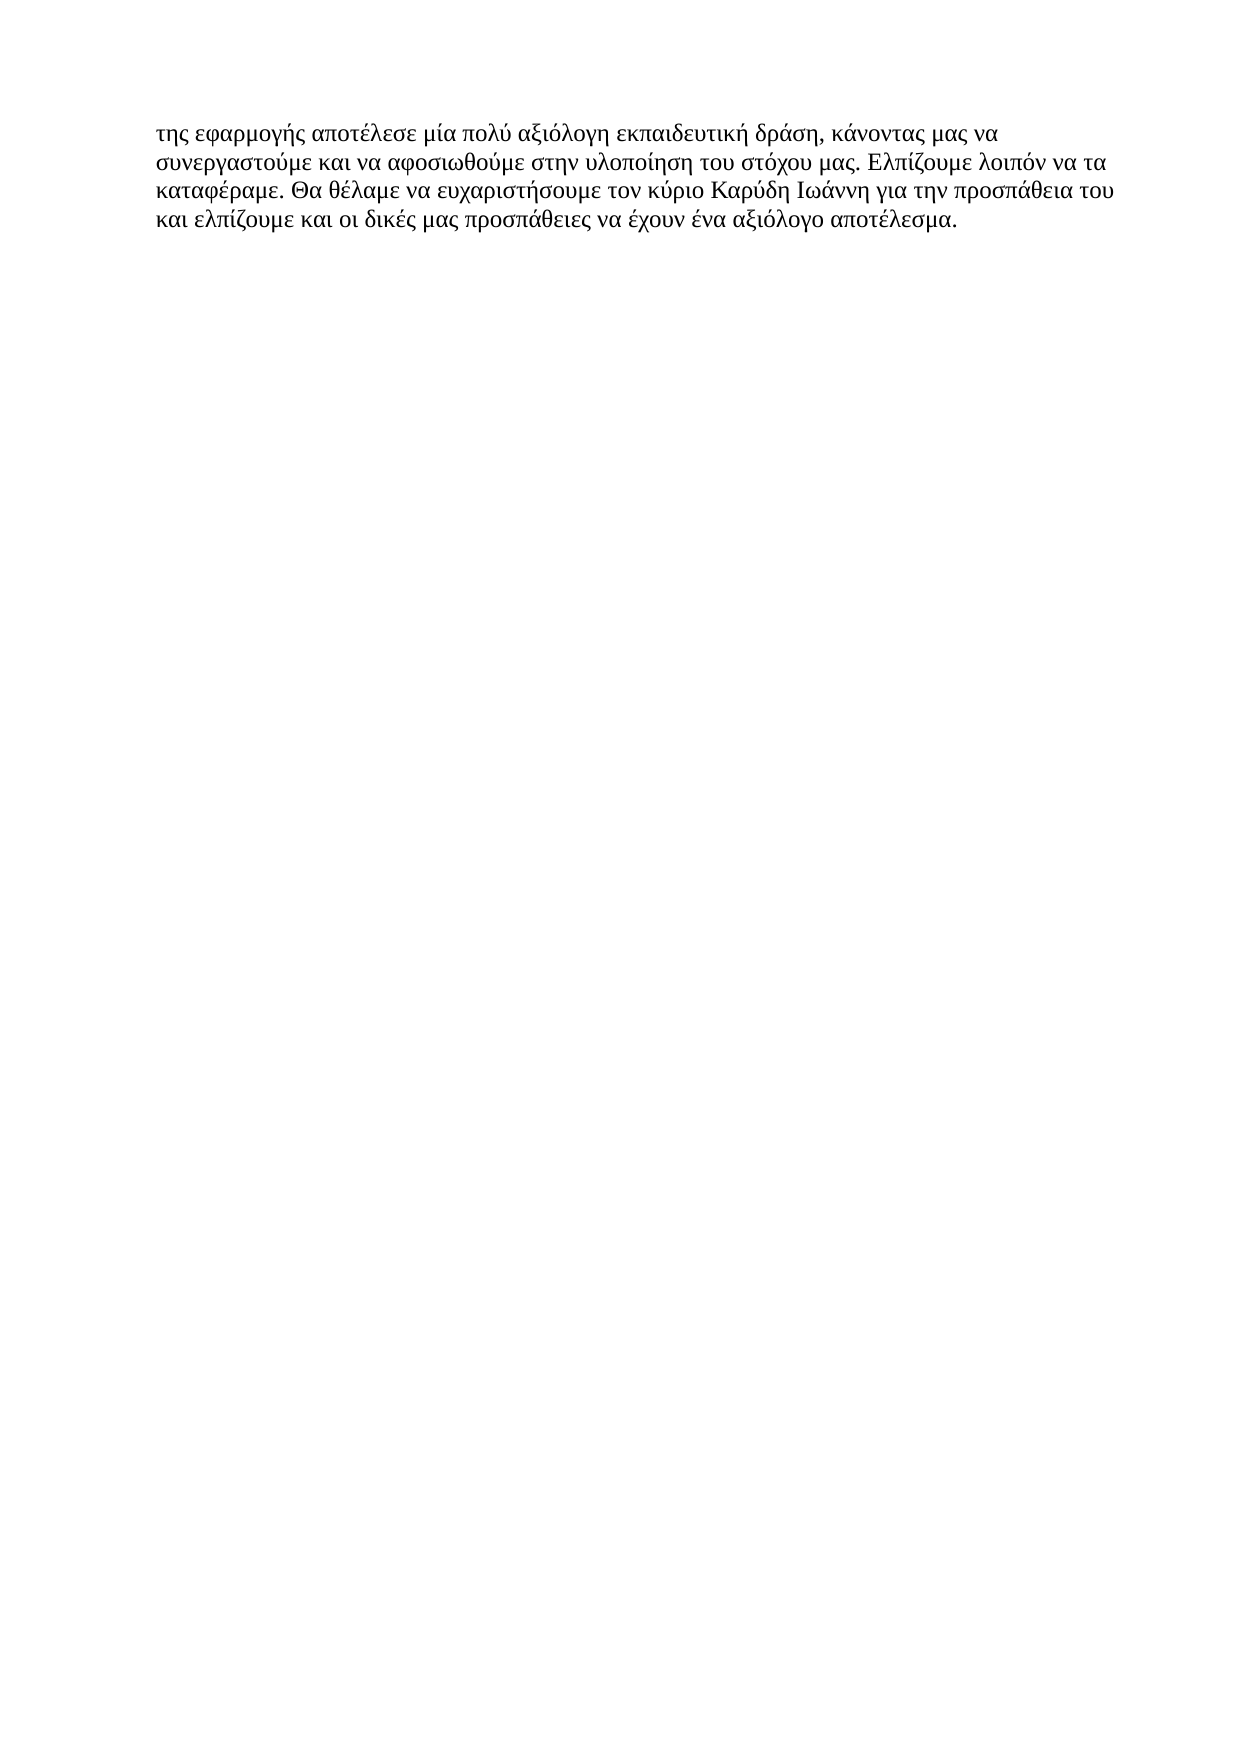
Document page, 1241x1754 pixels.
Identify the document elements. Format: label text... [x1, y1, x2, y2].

subtitle της εφαρμογής αποτέλεσε μία πολύ αξιόλογη εκπαιδευτική δράση, κάνοντας μας να συνεργαστούμε και να αφοσιωθούμε στην υλοποίηση του στόχου μας. Ελπίζουμε λοιπόν να τα καταφέραμε. Θα θέλαμε να ευχαριστήσουμε τον κύριο Καρύδη Ιωάννη για την προσπάθεια του και ελπίζουμε και οι δικές μας προσπάθειες να έχουν ένα αξιόλογο αποτέλεσμα. [156, 118, 1122, 233]
